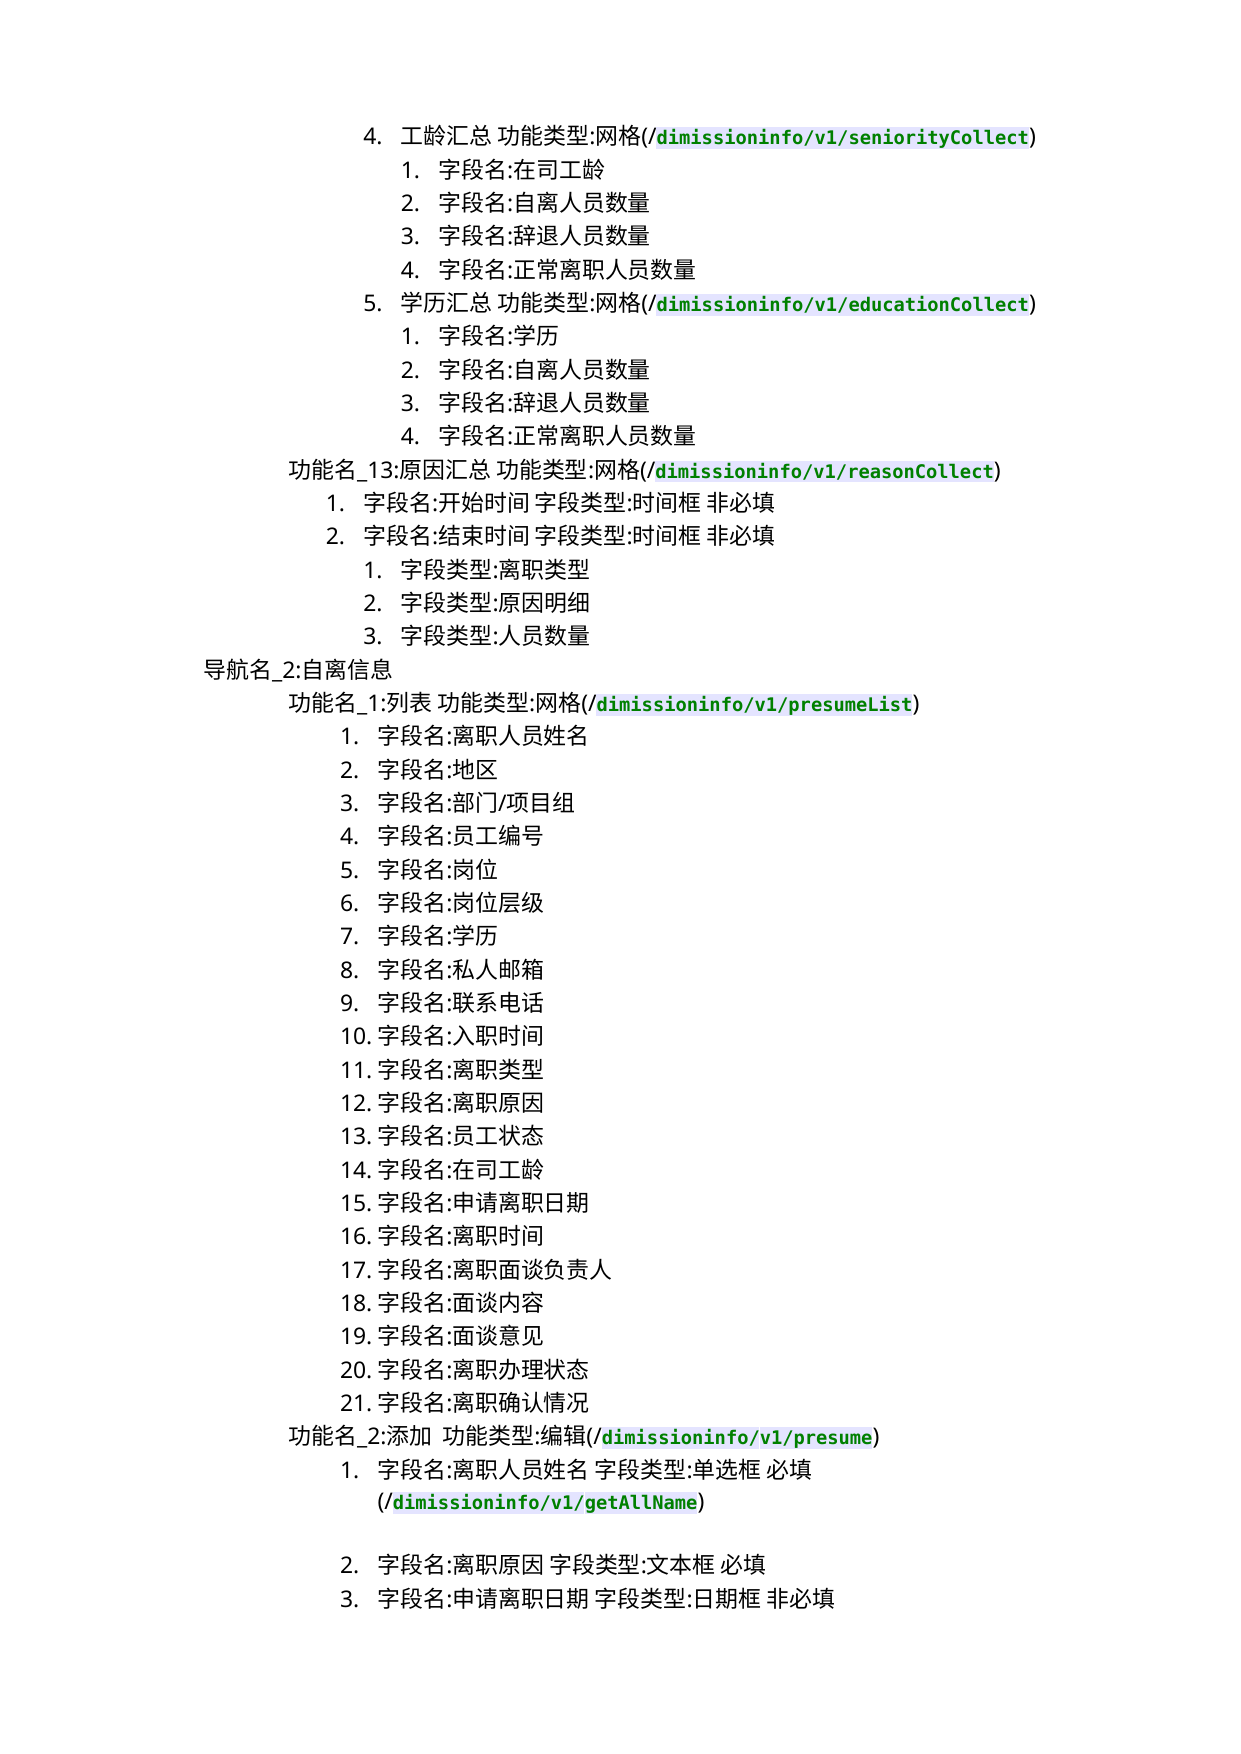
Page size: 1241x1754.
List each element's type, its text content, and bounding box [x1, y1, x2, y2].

list 字段名:开始时间 字段类型:时间框 非必填 [326, 485, 1122, 518]
list 字段名:申请离职日期 [340, 1185, 1122, 1218]
list 字段名:离职确认情况 [340, 1385, 1122, 1418]
list 字段名:联系电话 [340, 985, 1122, 1018]
list 字段名:离职办理状态 [340, 1351, 1122, 1385]
list 字段名:学历 [340, 918, 1122, 951]
list (/dimissioninfo/v1/getAllName) [340, 1485, 1122, 1516]
list 字段名:离职人员姓名 字段类型:单选框 必填 [340, 1451, 1122, 1485]
list 字段名:申请离职日期 字段类型:日期框 非必填 [340, 1581, 1122, 1614]
list 字段名:离职原因 [340, 1085, 1122, 1118]
list 字段名:部门/项目组 [340, 785, 1122, 818]
list 字段名:离职时间 [340, 1218, 1122, 1251]
list 字段名:离职面谈负责人 [340, 1251, 1122, 1285]
text 功能名_1:列表 功能类型:网格(/dimissioninfo/v1/presumeList) [118, 685, 1122, 718]
list 字段名:员工状态 [340, 1118, 1122, 1151]
list 字段名:正常离职人员数量 [401, 418, 1122, 451]
list 字段名:离职类型 [340, 1051, 1122, 1085]
list 字段名:离职原因 字段类型:文本框 必填 [340, 1547, 1122, 1581]
list 字段名:在司工龄 [340, 1151, 1122, 1185]
list 字段名:面谈内容 [340, 1285, 1122, 1318]
list 字段名:学历 [401, 318, 1122, 351]
list 字段名:面谈意见 [340, 1318, 1122, 1351]
list 字段类型:原因明细 [363, 585, 1122, 618]
list 字段名:入职时间 [340, 1018, 1122, 1051]
text 功能名_2:添加 功能类型:编辑(/dimissioninfo/v1/presume) [118, 1418, 1122, 1451]
text 功能名_13:原因汇总 功能类型:网格(/dimissioninfo/v1/reasonCollect) [118, 451, 1122, 485]
list 字段名:正常离职人员数量 [401, 251, 1122, 285]
list 工龄汇总 功能类型:网格(/dimissioninfo/v1/seniorityCollect) [363, 118, 1122, 151]
list 字段名:辞退人员数量 [401, 218, 1122, 251]
list 字段类型:人员数量 [363, 618, 1122, 651]
list 字段名:辞退人员数量 [401, 385, 1122, 418]
list 字段名:岗位层级 [340, 885, 1122, 918]
list 字段名:在司工龄 [401, 151, 1122, 185]
list 字段名:结束时间 字段类型:时间框 非必填 [326, 518, 1122, 551]
list 字段名:自离人员数量 [401, 185, 1122, 218]
list 字段类型:离职类型 [363, 551, 1122, 585]
list 字段名:员工编号 [340, 818, 1122, 851]
list 字段名:自离人员数量 [401, 351, 1122, 385]
list 学历汇总 功能类型:网格(/dimissioninfo/v1/educationCollect) [363, 285, 1122, 318]
list 字段名:离职人员姓名 [340, 718, 1122, 751]
list 字段名:私人邮箱 [340, 951, 1122, 985]
list 字段名:岗位 [340, 851, 1122, 885]
text 导航名_2:自离信息 [118, 651, 1122, 685]
list 字段名:地区 [340, 751, 1122, 785]
